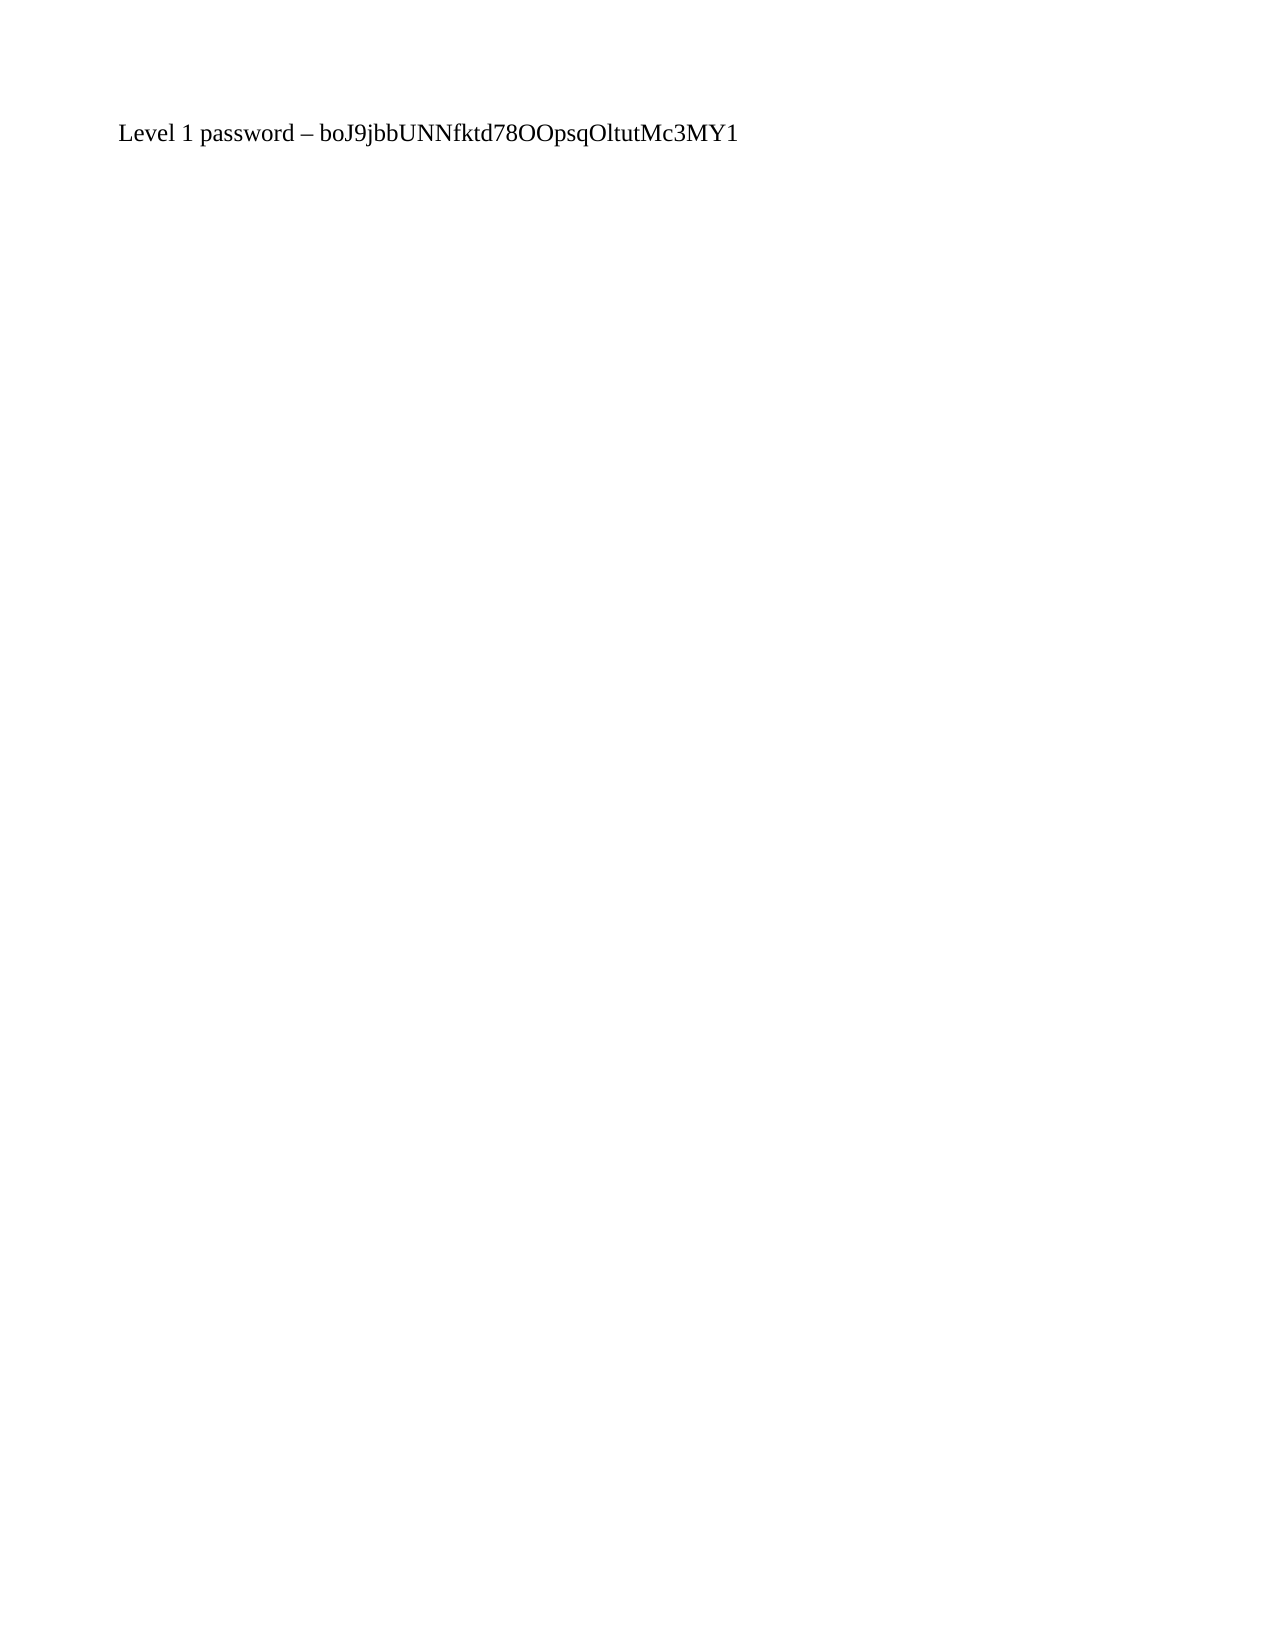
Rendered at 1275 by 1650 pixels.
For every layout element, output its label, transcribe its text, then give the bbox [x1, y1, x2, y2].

text Level 1 password – boJ9jbbUNNfktd78OOpsqOltutMc3MY1 [118, 118, 1157, 147]
